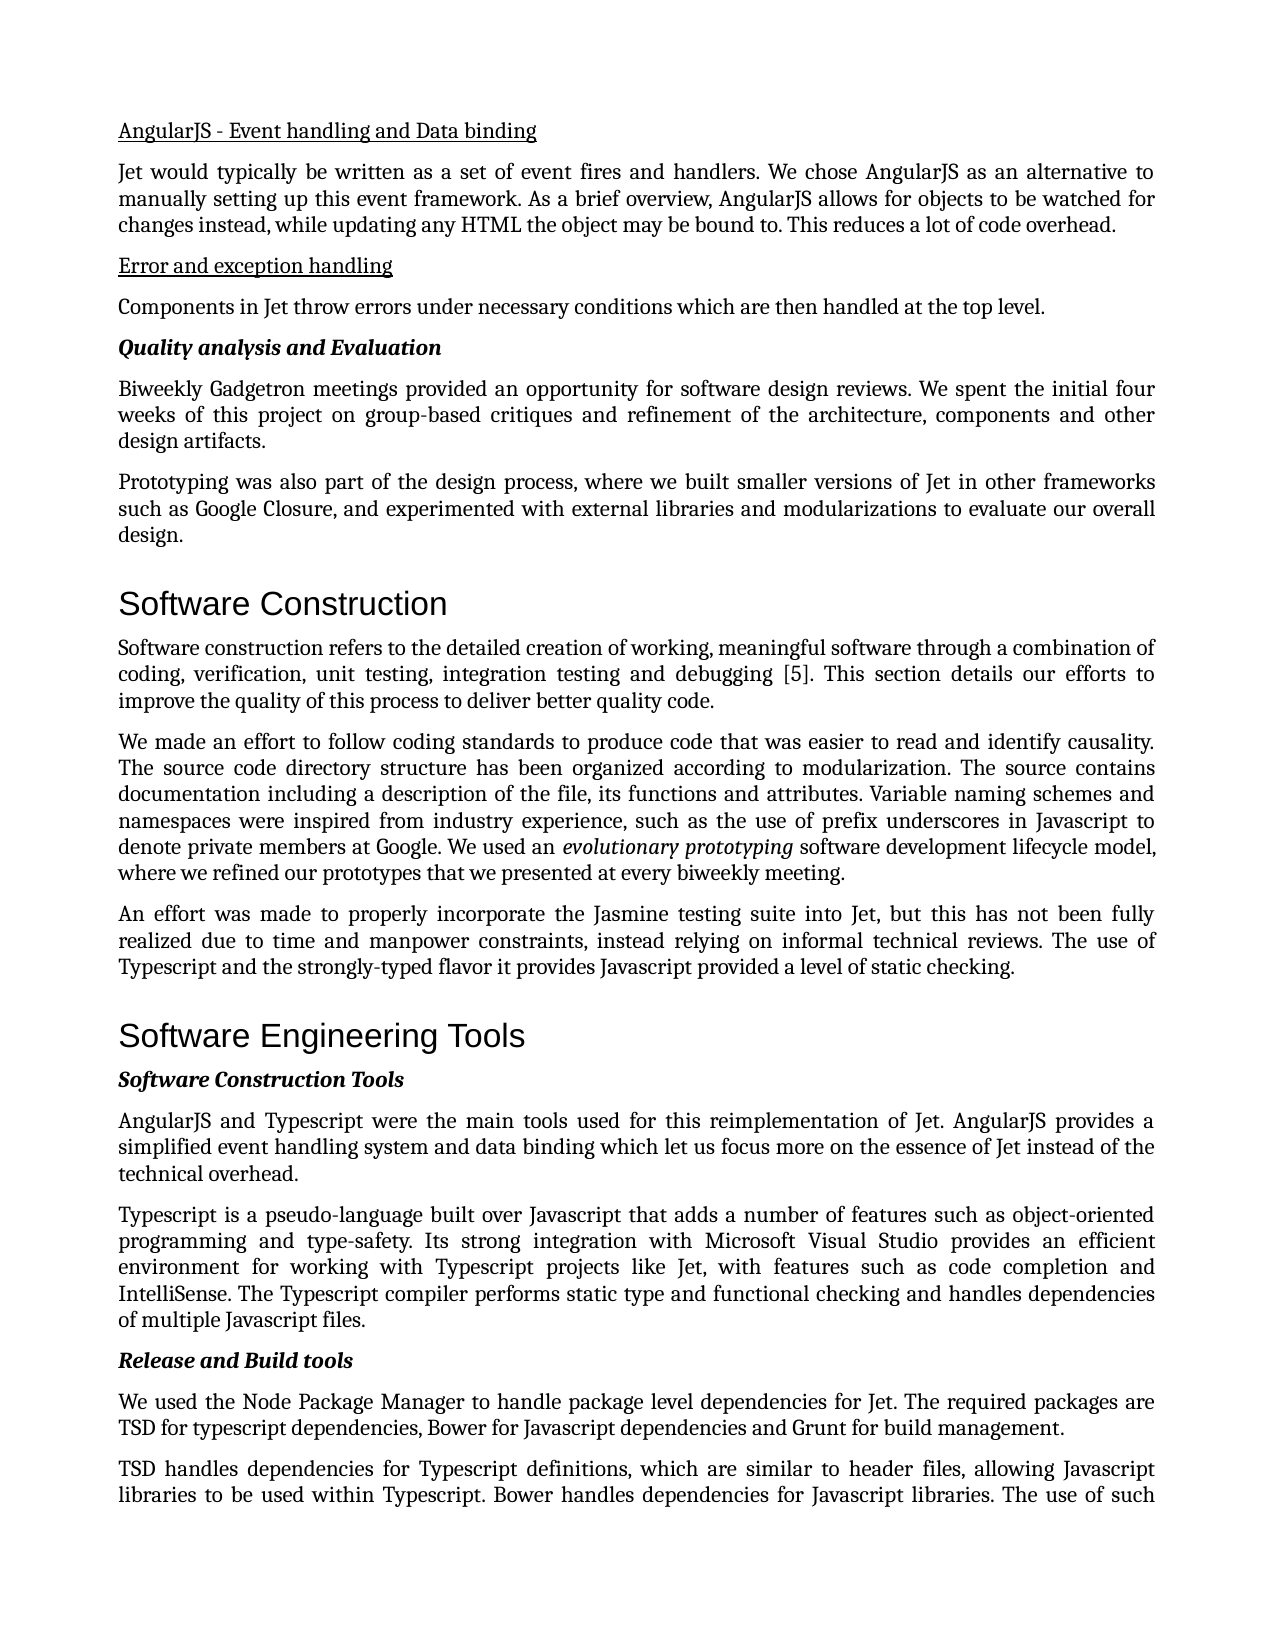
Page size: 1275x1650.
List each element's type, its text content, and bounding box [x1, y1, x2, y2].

text TSD handles dependencies for Typescript definitions, which are similar to header files, allowing Javascript libraries to be used within Typescript. Bower handles dependencies for Javascript libraries. The use of such [118, 1456, 1157, 1509]
text Typescript is a pseudo-language built over Javascript that adds a number of features such as object-oriented programming and type-safety. Its strong integration with Microsoft Visual Studio provides an efficient environment for working with Typescript projects like Jet, with features such as code completion and IntelliSense. The Typescript compiler performs static type and functional checking and handles dependencies of multiple Javascript files. [118, 1201, 1157, 1333]
text AngularJS and Typescript were the main tools used for this reimplementation of Jet. AngularJS provides a simplified event handling system and data binding which let us focus more on the essence of Jet instead of the technical overhead. [118, 1108, 1157, 1187]
text An effort was made to properly incorporate the Jasmine testing suite into Jet, but this has not been fully realized due to time and manpower constraints, instead relying on informal technical reviews. The use of Typescript and the strongly-typed flavor it provides Javascript provided a level of static checking. [118, 901, 1157, 980]
text Biweekly Gadgetron meetings provided an opportunity for software design reviews. We spent the initial four weeks of this project on group-based critiques and refinement of the architecture, components and other design artifacts. [118, 376, 1157, 454]
text We made an effort to follow coding standards to produce code that was easier to read and identify causality. The source code directory structure has been organized according to modularization. The source contains documentation including a description of the file, its functions and attributes. Variable naming schemes and namespaces were inspired from industry experience, such as the use of prefix underscores in Javascript to denote private members at Google. We used an evolutionary prototyping software development lifecycle model, where we refined our prototypes that we presented at every biweekly meeting. [118, 728, 1157, 887]
subtitle Software Engineering Tools [118, 1016, 1157, 1054]
text Prototyping was also part of the design process, where we built smaller versions of Jet in other frameworks such as Google Closure, and experimented with external libraries and modularizations to evaluate our overall design. [118, 469, 1157, 548]
text AngularJS - Event handling and Data binding [118, 118, 1157, 144]
text Software Construction Tools [118, 1067, 1157, 1093]
subtitle Software Construction [118, 584, 1157, 622]
text Software construction refers to the detailed creation of working, meaningful software through a combination of coding, verification, unit testing, integration testing and debugging [5]. This section details our efforts to improve the quality of this process to deliver better quality code. [118, 635, 1157, 714]
text We used the Node Package Manager to handle package level dependencies for Jet. The required packages are TSD for typescript dependencies, Bower for Javascript dependencies and Grunt for build management. [118, 1389, 1157, 1441]
text Jet would typically be written as a set of event fires and handlers. We chose AngularJS as an alternative to manually setting up this event framework. As a brief overview, AngularJS allows for objects to be watched for changes instead, while updating any HTML the object may be bound to. This reduces a lot of code overhead. [118, 159, 1157, 238]
text Quality analysis and Evaluation [118, 334, 1157, 361]
text Release and Build tools [118, 1348, 1157, 1374]
text Error and exception handling [118, 253, 1157, 279]
text Components in Jet throw errors under necessary conditions which are then handled at the top level. [118, 294, 1157, 320]
